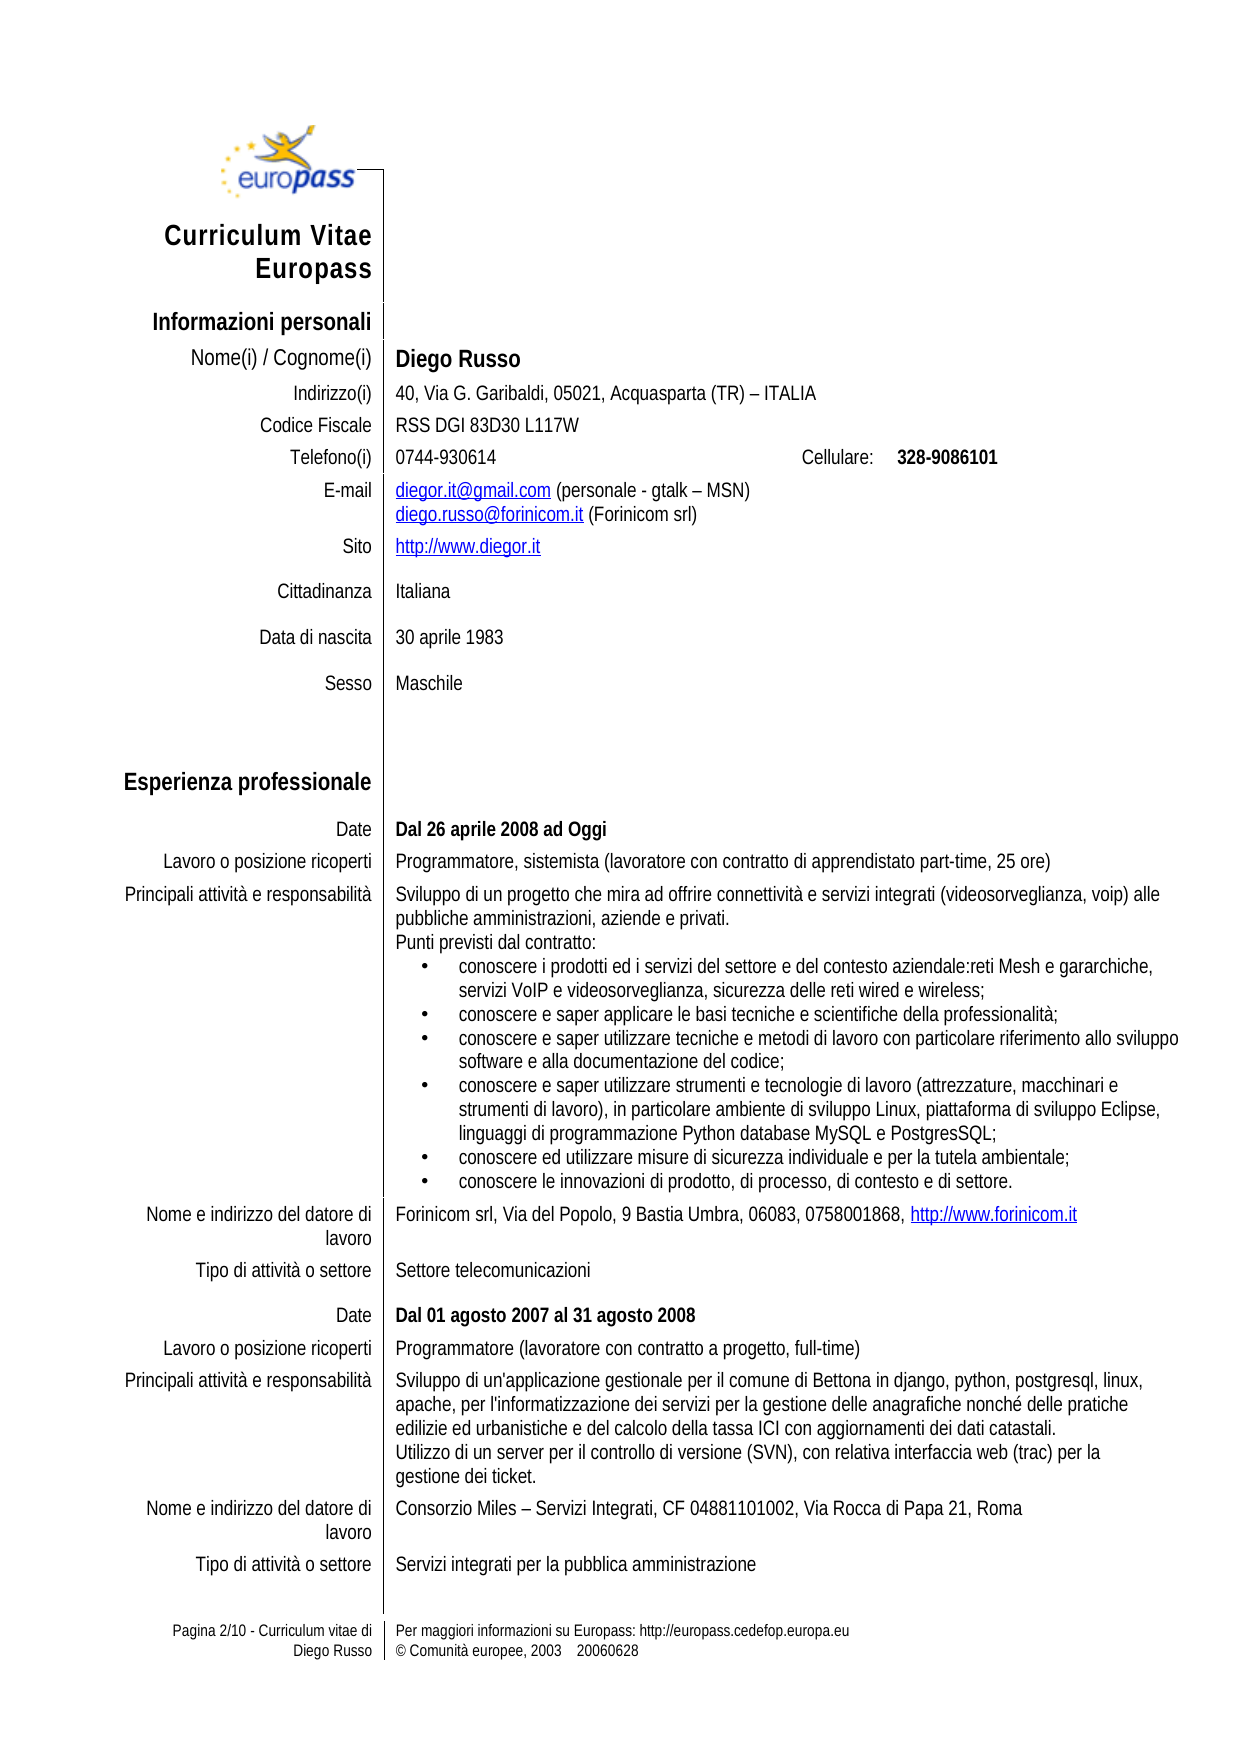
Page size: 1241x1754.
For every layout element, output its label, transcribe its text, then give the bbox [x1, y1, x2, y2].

table_header [357, 125, 383, 169]
table_cell Sito [89, 530, 383, 562]
table_cell Nome(i) / Cognome(i) [89, 340, 383, 377]
table_cell Dal 26 aprile 2008 ad Oggi [384, 813, 1181, 845]
table_cell [89, 699, 383, 712]
table_cell [384, 1286, 1181, 1299]
table_cell [384, 712, 1181, 749]
table_cell [89, 749, 383, 763]
table_cell Sviluppo di un'applicazione gestionale per il comune di Bettona in django, python, postgresql, linux, apache, per l'informatizzazione dei servizi per la gestione delle anagrafiche nonché delle pratiche edilizie ed urbanistiche e del calcolo della tassa ICI con aggiornamenti dei dati catastali. Utilizzo di un server per il controllo di versione (SVN), con relativa interfaccia web (trac) per la gestione dei ticket. [384, 1364, 1181, 1492]
table_cell [357, 170, 383, 214]
table_cell Informazioni personali [89, 303, 383, 339]
table_cell [384, 1581, 1181, 1614]
table_cell [89, 653, 383, 667]
table_cell Date [89, 1299, 383, 1332]
table_cell Tipo di attività o settore [89, 1254, 383, 1286]
table_cell Data di nascita [89, 621, 383, 653]
table_cell [384, 303, 1181, 339]
table_cell Nome e indirizzo del datore di lavoro [89, 1198, 383, 1254]
table_cell [384, 800, 1181, 813]
table_cell [384, 699, 1181, 712]
table_cell Settore telecomunicazioni [384, 1254, 1181, 1286]
table_cell Lavoro o posizione ricoperti [89, 1332, 383, 1364]
table_cell Codice Fiscale [89, 409, 383, 441]
table_cell Dal 01 agosto 2007 al 31 agosto 2008 [384, 1299, 1181, 1332]
table_cell Consorzio Miles – Servizi Integrati, CF 04881101002, Via Rocca di Papa 21, Roma [384, 1492, 1181, 1548]
table_cell E-mail [89, 474, 383, 530]
table_cell Forinicom srl, Via del Popolo, 9 Bastia Umbra, 06083, 0758001868, http://www.forinicom.it [384, 1198, 1181, 1254]
table_cell Principali attività e responsabilità [89, 1364, 383, 1492]
table_cell Nome e indirizzo del datore di lavoro [89, 1492, 383, 1548]
table_header [384, 125, 1181, 214]
table_cell [384, 763, 1181, 800]
table_cell Telefono(i) [89, 441, 383, 473]
table_cell http://www.diegor.it [384, 530, 1181, 562]
table_cell Indirizzo(i) [89, 377, 383, 409]
table_cell Lavoro o posizione ricoperti [89, 845, 383, 878]
table_cell [89, 712, 383, 749]
table_cell Principali attività e responsabilità [89, 878, 383, 1197]
table_cell 40, Via G. Garibaldi, 05021, Acquasparta (TR) – ITALIA [384, 377, 1181, 409]
table_cell [89, 1286, 383, 1299]
table_cell [89, 289, 383, 302]
table_cell Cittadinanza [89, 575, 383, 608]
table_cell RSS DGI 83D30 L117W [384, 409, 1181, 441]
table_cell Date [89, 813, 383, 845]
table_cell Cellulare: [679, 441, 885, 473]
table_cell [384, 214, 1181, 289]
table_cell [384, 289, 1181, 302]
table_cell [384, 749, 1181, 763]
table_cell Servizi integrati per la pubblica amministrazione [384, 1548, 1181, 1581]
table_cell Curriculum Vitae Europass [89, 214, 383, 289]
table_cell [89, 562, 383, 575]
table_cell [89, 1581, 383, 1614]
table_cell Programmatore (lavoratore con contratto a progetto, full-time) [384, 1332, 1181, 1364]
table_cell Esperienza professionale [89, 763, 383, 800]
table_cell diegor.it@gmail.com (personale - gtalk – MSN) diego.russo@forinicom.it (Forinicom srl) [384, 474, 1181, 530]
table_cell Tipo di attività o settore [89, 1548, 383, 1581]
table_cell 328-9086101 [885, 441, 1181, 473]
table_cell Sesso [89, 667, 383, 699]
table_cell Sviluppo di un progetto che mira ad offrire connettività e servizi integrati (videosorveglianza, voip) alle pubbliche amministrazioni, aziende e privati. Punti previsti dal contratto: conoscere i prodotti ed i servizi del settore e del contesto aziendale:reti Mesh e gararchiche, servizi VoIP e videosorveglianza, sicurezza delle reti wired e wireless; conoscere e saper applicare le basi tecniche e scientifiche della professionalità; conoscere e saper utilizzare tecniche e metodi di lavoro con particolare riferimento allo sviluppo software e alla documentazione del codice; conoscere e saper utilizzare strumenti e tecnologie di lavoro (attrezzature, macchinari e strumenti di lavoro), in particolare ambiente di sviluppo Linux, piattaforma di sviluppo Eclipse, linguaggi di programmazione Python database MySQL e PostgresSQL; conoscere ed utilizzare misure di sicurezza individuale e per la tutela ambientale; conoscere le innovazioni di prodotto, di processo, di contesto e di settore. [384, 878, 1181, 1197]
table_cell [384, 608, 1181, 621]
table_cell [89, 800, 383, 813]
table_cell [384, 562, 1181, 575]
table_cell [384, 653, 1181, 667]
picture [220, 125, 357, 200]
table_cell Programmatore, sistemista (lavoratore con contratto di apprendistato part-time, 25 ore) [384, 845, 1181, 878]
table_cell Italiana [384, 575, 1181, 608]
table_cell [89, 608, 383, 621]
table_header [89, 125, 357, 214]
table_cell 30 aprile 1983 [384, 621, 1181, 653]
table_cell 0744-930614 [384, 441, 679, 473]
table_cell Maschile [384, 667, 1181, 699]
table_cell Diego Russo [384, 340, 1181, 377]
